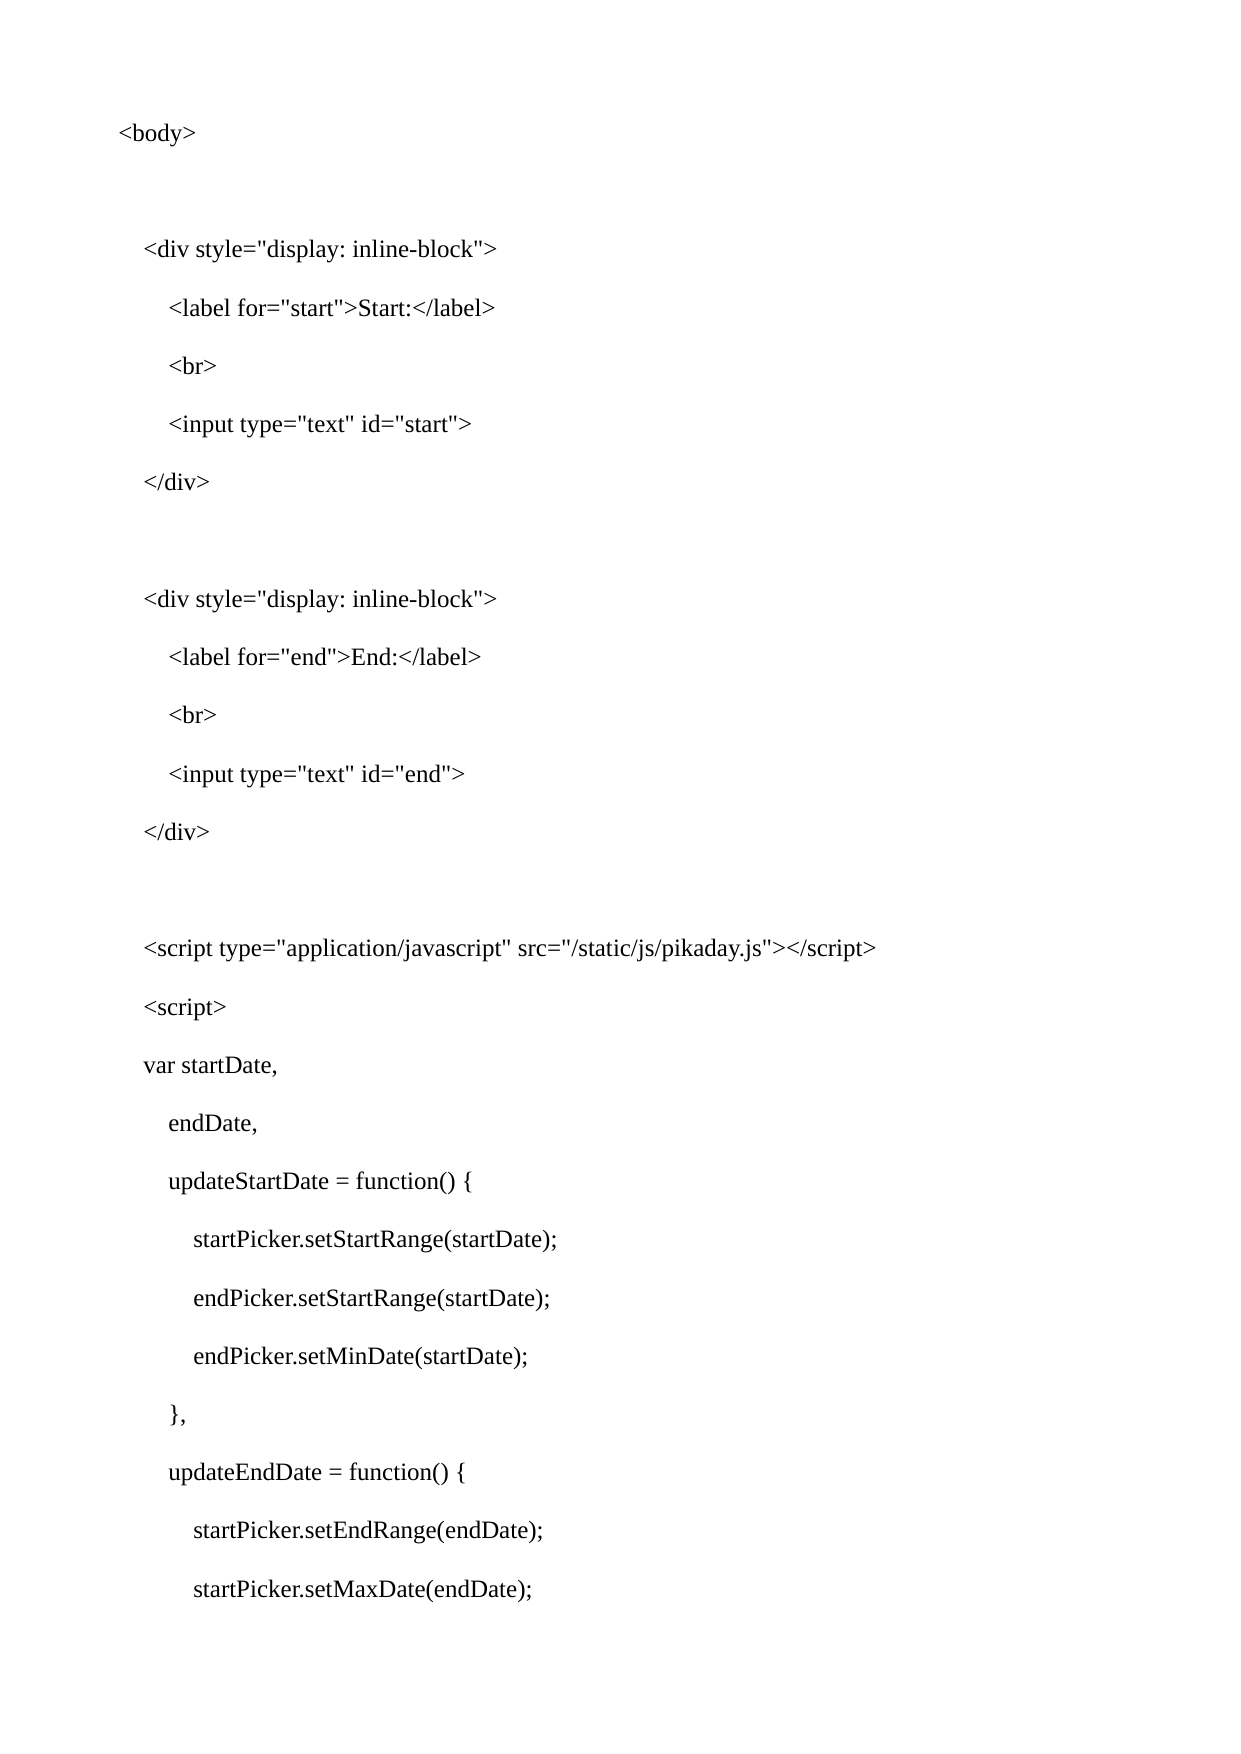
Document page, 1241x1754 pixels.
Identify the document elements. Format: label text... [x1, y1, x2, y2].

text <label for="start">Start:</label> [118, 293, 1122, 322]
text </div> [118, 817, 1122, 846]
text }, [118, 1399, 1122, 1428]
text <div style="display: inline-block"> [118, 584, 1122, 613]
text updateStartDate = function() { [118, 1166, 1122, 1195]
text endDate, [118, 1108, 1122, 1137]
text <input type="text" id="start"> [118, 409, 1122, 438]
text </div> [118, 467, 1122, 496]
text startPicker.setEndRange(endDate); [118, 1516, 1122, 1544]
text <br> [118, 700, 1122, 729]
text <label for="end">End:</label> [118, 642, 1122, 671]
text endPicker.setStartRange(startDate); [118, 1283, 1122, 1311]
text var startDate, [118, 1050, 1122, 1078]
text startPicker.setMaxDate(endDate); [118, 1574, 1122, 1603]
text <br> [118, 351, 1122, 380]
text <script> [118, 992, 1122, 1020]
text <input type="text" id="end"> [118, 759, 1122, 787]
text <script type="application/javascript" src="/static/js/pikaday.js"></script> [118, 933, 1122, 962]
text <body> [118, 118, 1122, 147]
text <div style="display: inline-block"> [118, 234, 1122, 263]
text endPicker.setMinDate(startDate); [118, 1341, 1122, 1370]
text updateEndDate = function() { [118, 1457, 1122, 1486]
text startPicker.setStartRange(startDate); [118, 1224, 1122, 1253]
